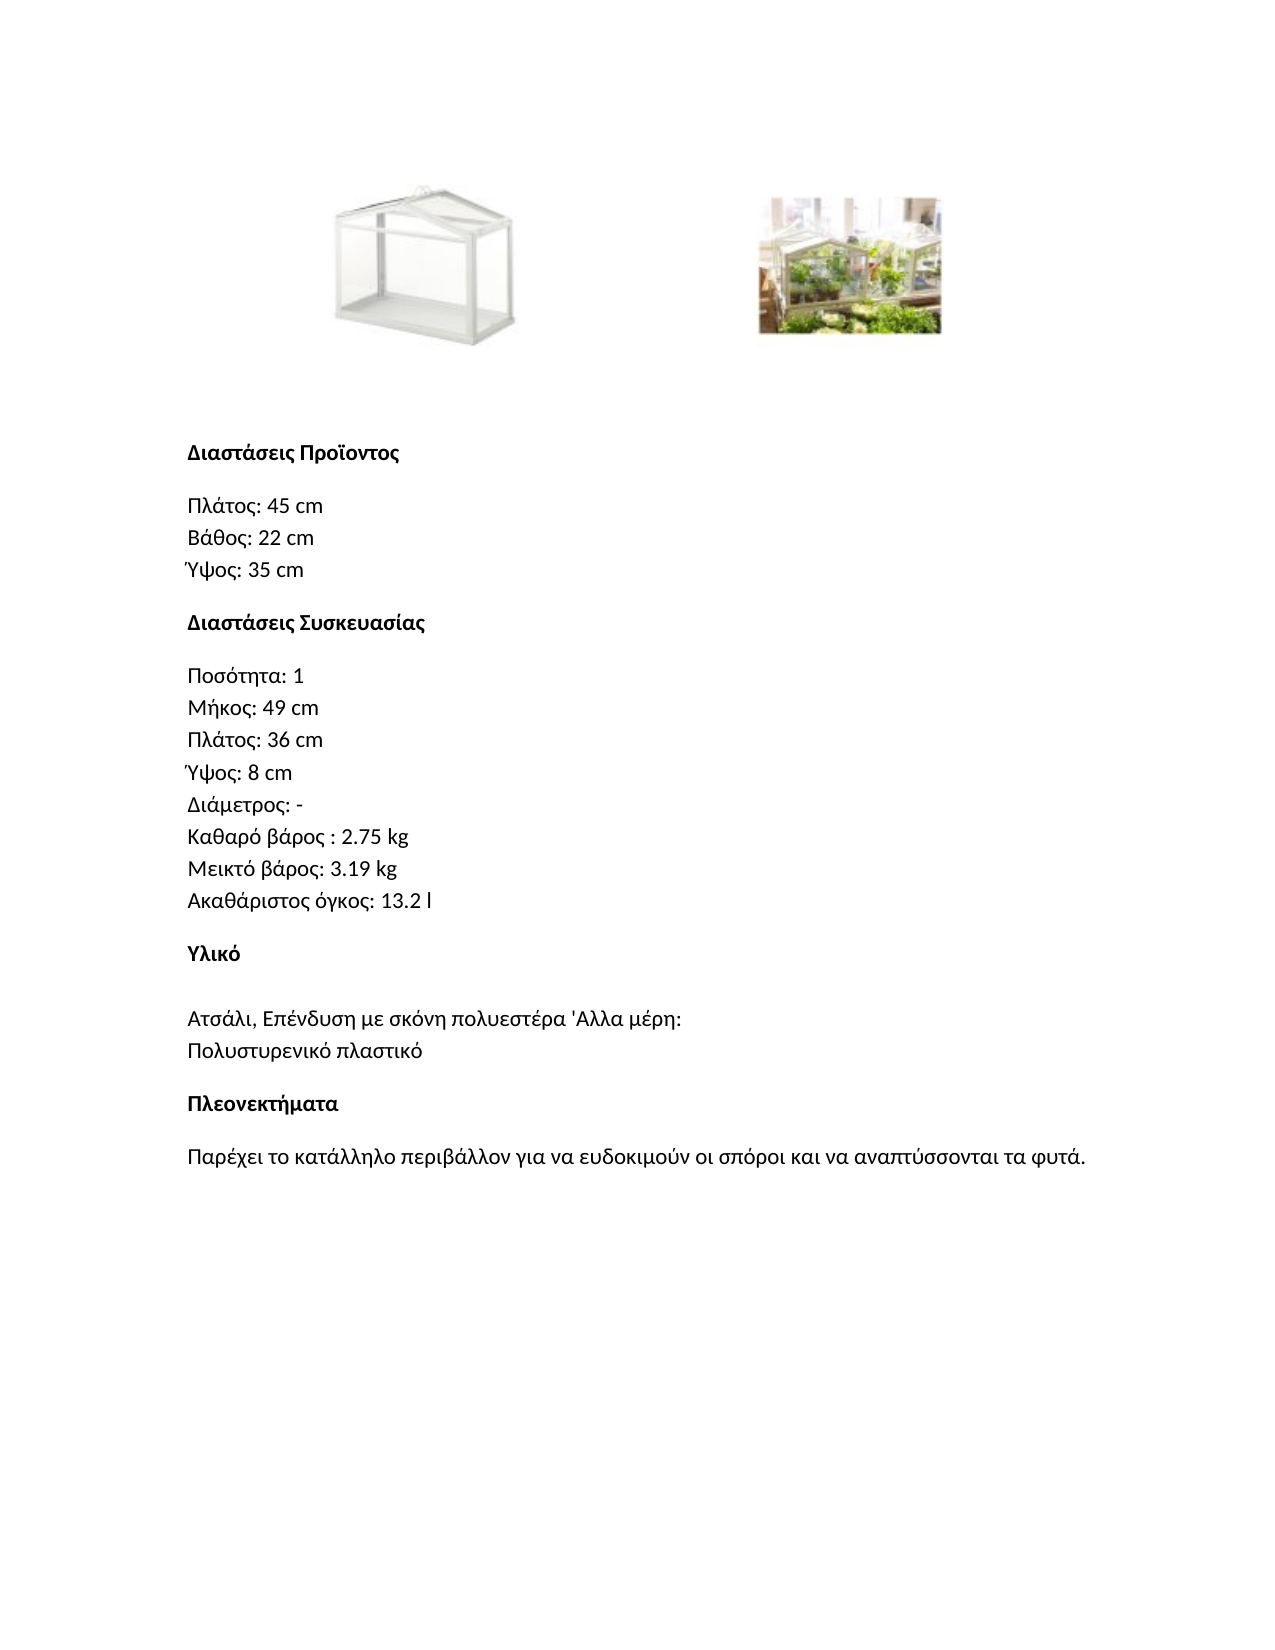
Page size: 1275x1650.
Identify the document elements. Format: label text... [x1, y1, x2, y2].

text Ατσάλι, Επένδυση με σκόνη πολυεστέρα 'Αλλα μέρη: Πολυστυρενικό πλαστικό [187, 1004, 1087, 1064]
text Ποσότητα: 1 Μήκος: 49 cm Πλάτος: 36 cm Ύψος: 8 cm Διάμετρος: - Καθαρό βάρος : 2.75 kg Μεικτό βάρος: 3.19 kg Ακαθάριστος όγκος: 13.2 l [187, 661, 1087, 914]
text Διαστάσεις Προϊoντος [187, 438, 1087, 466]
text Παρέχει το κατάλληλο περιβάλλον για να ευδοκιμούν οι σπόροι και να αναπτύσσονται τα φυτά. [187, 1142, 1087, 1170]
text Πλάτος: 45 cm Βάθος: 22 cm Ύψος: 35 cm [187, 491, 1087, 583]
text Διαστάσεις Συσκευασίας [187, 608, 1087, 636]
text Πλεονεκτήματα [187, 1089, 1087, 1117]
text Υλικό [187, 939, 1087, 1000]
